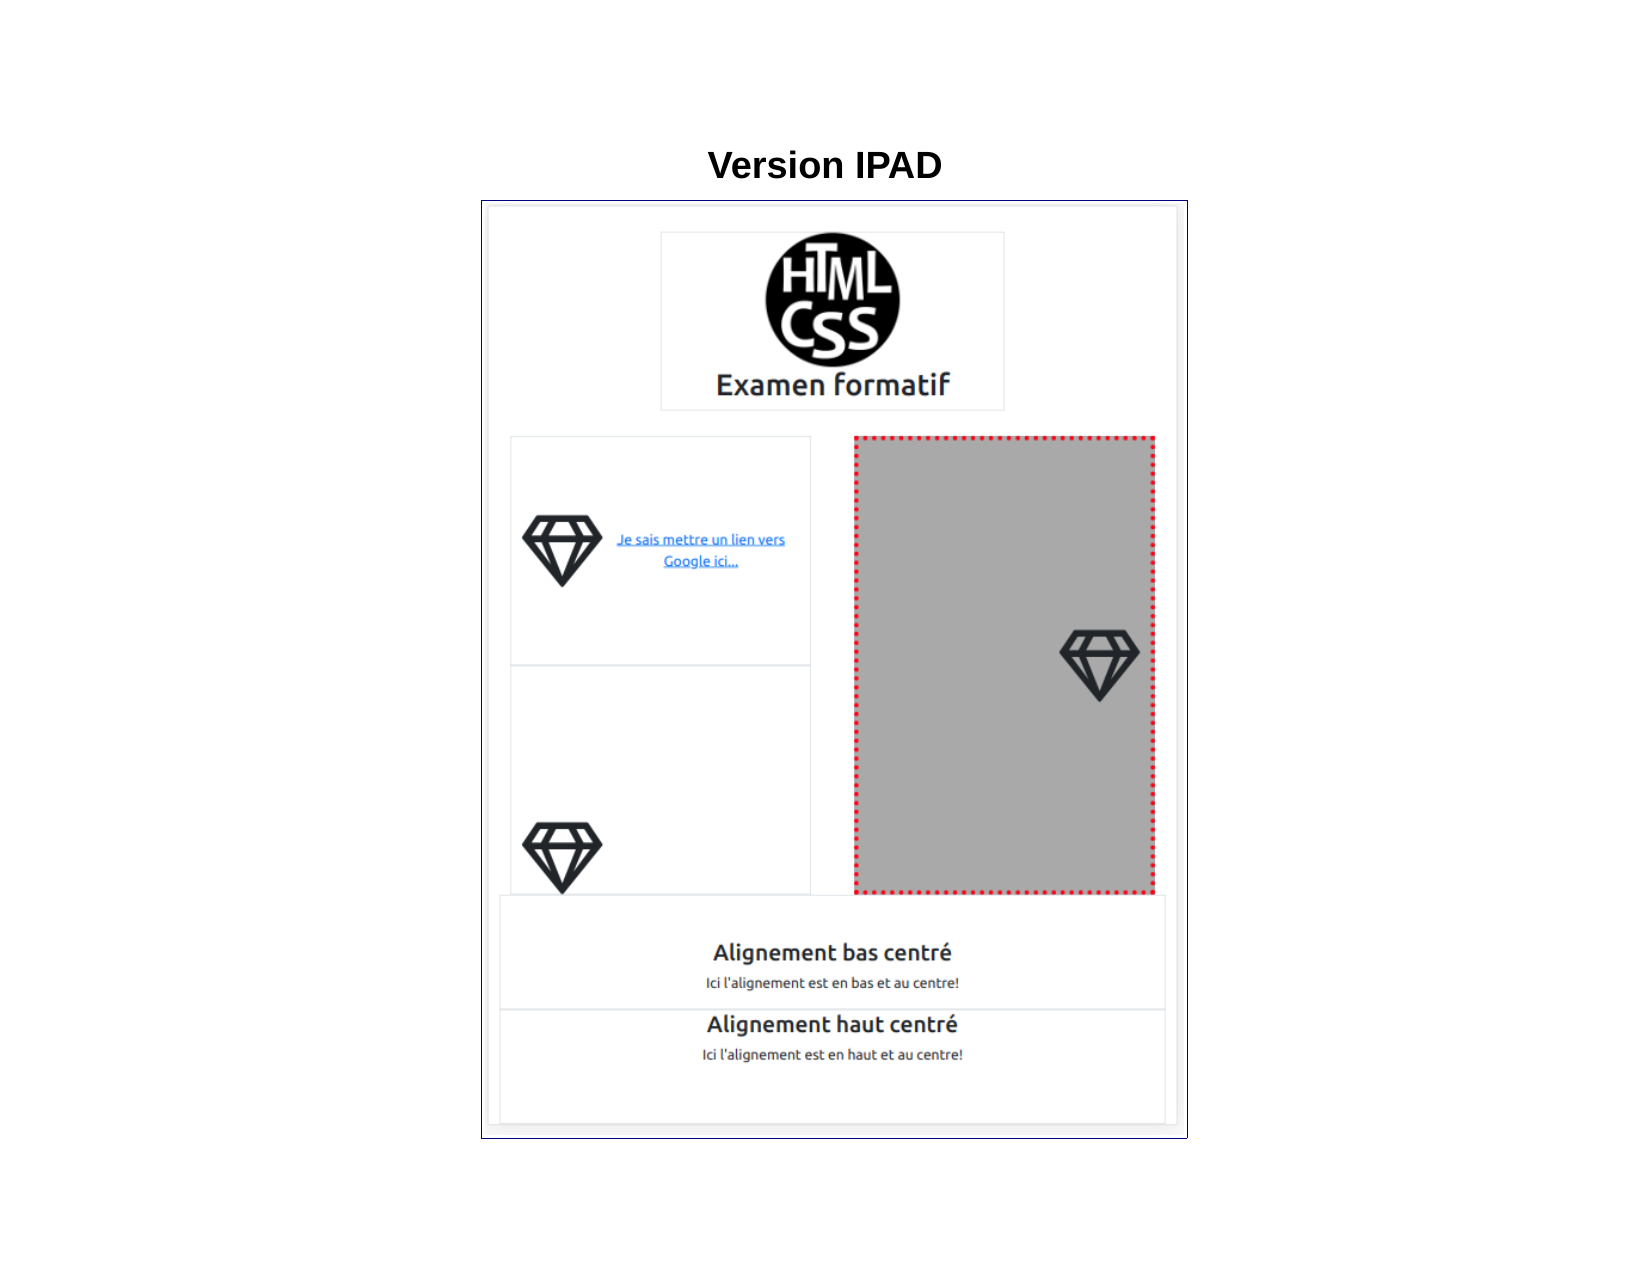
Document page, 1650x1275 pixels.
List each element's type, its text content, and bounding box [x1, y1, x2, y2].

subtitle Version IPAD [118, 143, 1532, 187]
subtitle [482, 201, 1187, 1138]
picture [484, 203, 1184, 1135]
